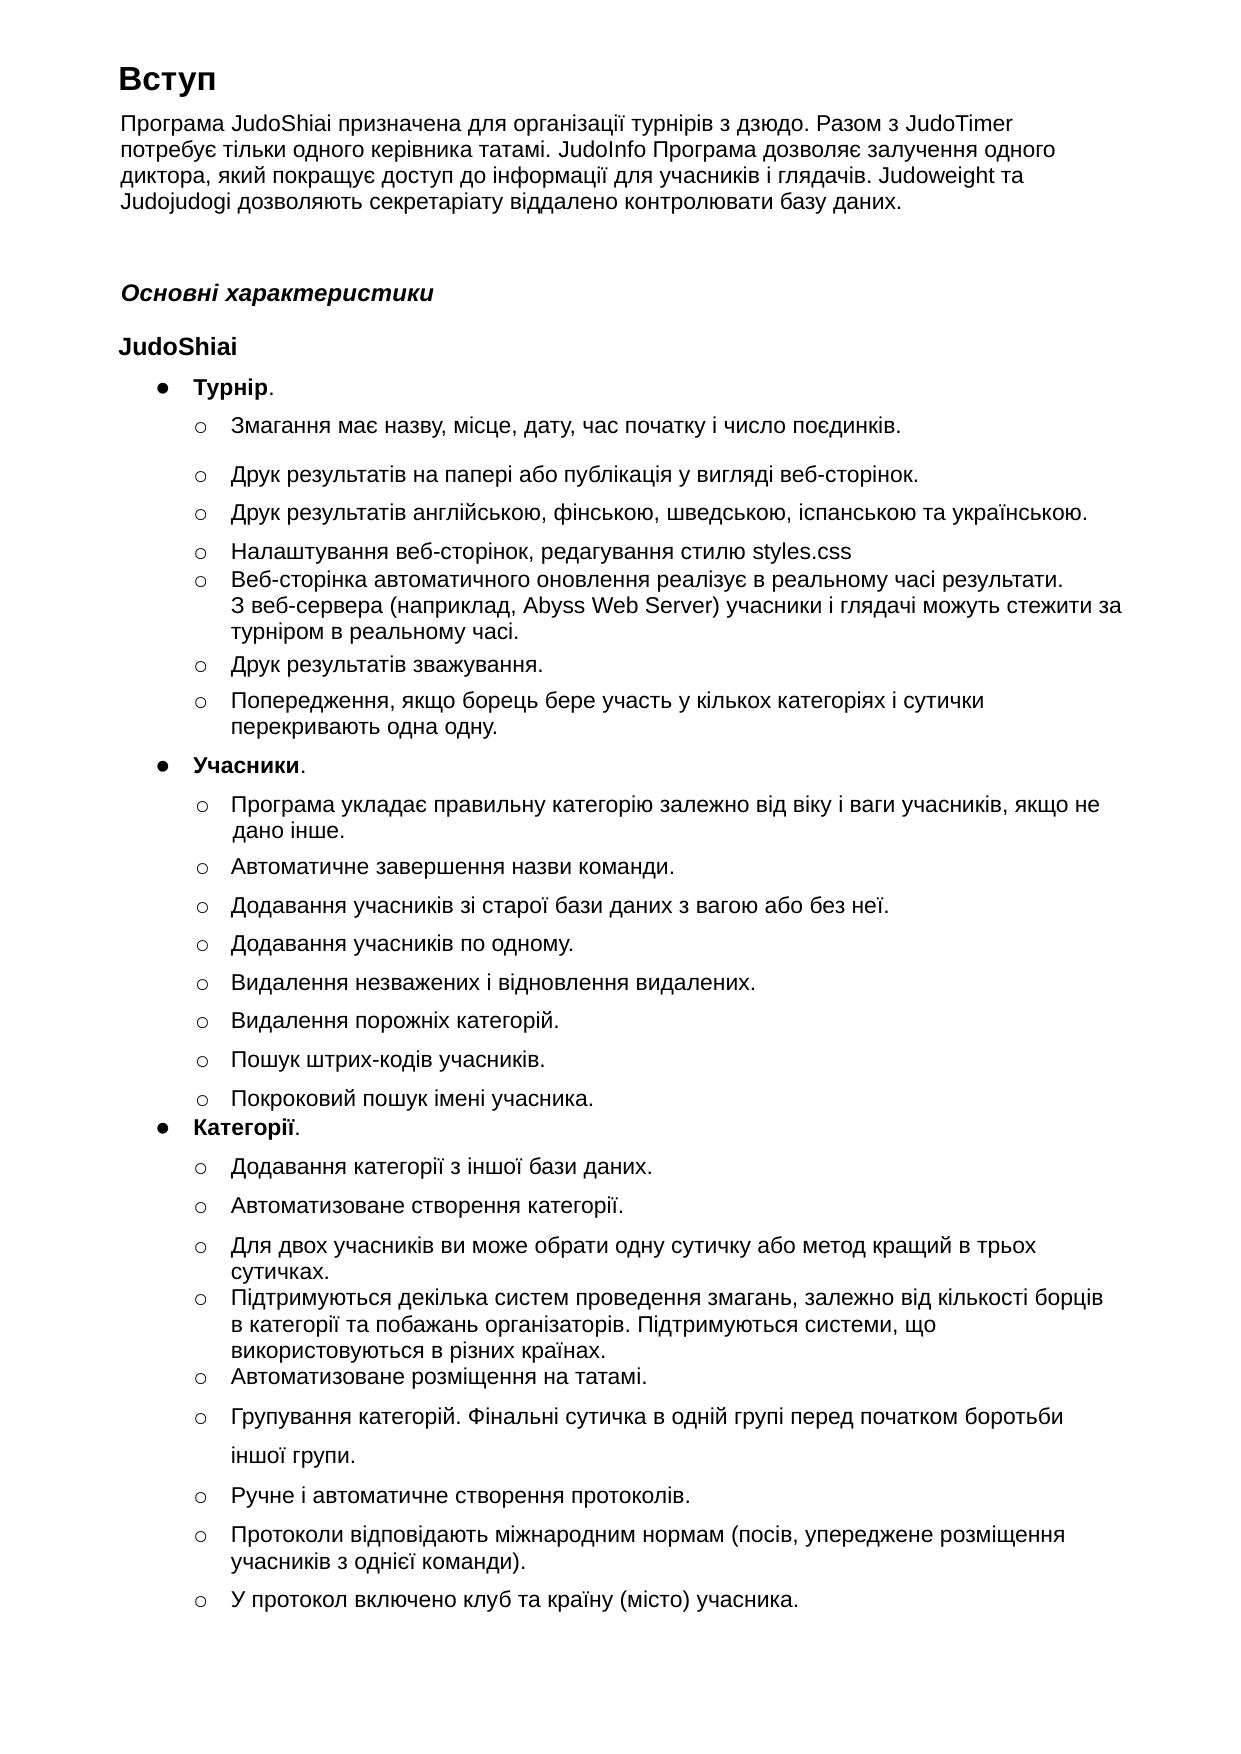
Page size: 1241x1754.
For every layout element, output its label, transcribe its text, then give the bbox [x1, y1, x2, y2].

list Ручне і автоматичне створення протоколів. [193, 1482, 1122, 1508]
subtitle Вступ [118, 59, 1122, 98]
text Основні характеристики [121, 278, 1114, 306]
list Протоколи відповідають міжнародним нормам (посів, упереджене розміщення учасників з однієї команди). [193, 1521, 1122, 1574]
list Підтримуються декілька систем проведення змагань, залежно від кількості борців в категорії та побажань організаторів. Підтримуються системи, що використовуються в різних країнах. [193, 1284, 1122, 1363]
list Для двох учасників ви може обрати одну сутичку або метод кращий в трьох сутичках. [193, 1232, 1122, 1284]
list Автоматизоване створення категорії. [193, 1192, 1122, 1218]
list Друк результатів зважування. [193, 656, 235, 676]
list Додавання категорії з іншої бази даних. [193, 1153, 1122, 1179]
list Покроковий пошук імені учасника. [195, 1075, 1122, 1114]
list Друк результатів англійською, фінською, шведською, іспанською та українською. [193, 490, 1122, 528]
list Видалення незважених і відновлення видалених. [195, 959, 1122, 998]
list Автоматизоване розміщення на татамі. [193, 1363, 1122, 1390]
list Попередження, якщо борець бере участь у кількох категоріях і сутички перекривають одна одну. [193, 687, 1122, 740]
list Категорії. [156, 1114, 1122, 1140]
list Друк результатів на папері або публікація у вигляді веб-сторінок. [193, 451, 1122, 490]
list Автоматичне завершення назви команди. [195, 844, 1122, 882]
subtitle JudoShiai [118, 332, 1122, 361]
list Учасники. [156, 752, 1122, 778]
list Додавання учасників зі старої бази даних з вагою або без неї. [195, 882, 1122, 921]
list У протокол включено клуб та країну (місто) учасника. [193, 1586, 1122, 1613]
list Додавання учасників по одному. [195, 921, 1122, 959]
list Турнір. [156, 373, 1122, 400]
list Змагання має назву, місце, дату, час початку і число поєдинків. [193, 412, 1122, 439]
list Налаштування веб-сторінок, редагування стилю styles.css [193, 528, 1122, 567]
list Програма укладає правильну категорію залежно від віку і ваги учасників, якщо не дано інше. [195, 791, 1122, 844]
list Групування категорій. Фінальні сутичка в одній групі перед початком боротьби іншої групи. [193, 1403, 1122, 1469]
list Друк результатів зважування. [243, 656, 1122, 676]
list Видалення порожніх категорій. [195, 998, 1122, 1037]
text Програма JudoShiai призначена для організації турнірів з дзюдо. Разом з JudoTimer потребує тільки одного керівника татамі. JudoInfo Програма дозволяє залучення одного диктора, який покращує доступ до інформації для учасників і глядачів. Judoweight та Judojudogi дозволяють секретаріату віддалено контролювати базу даних. [120, 110, 1099, 214]
list Веб-сторінка автоматичного оновлення реалізує в реальному часі результати. З веб-сервера (наприклад, Abyss Web Server) учасники і глядачі можуть стежити за турніром в реальному часі. [193, 567, 1122, 645]
list Пошук штрих-кодів учасників. [195, 1037, 1122, 1075]
